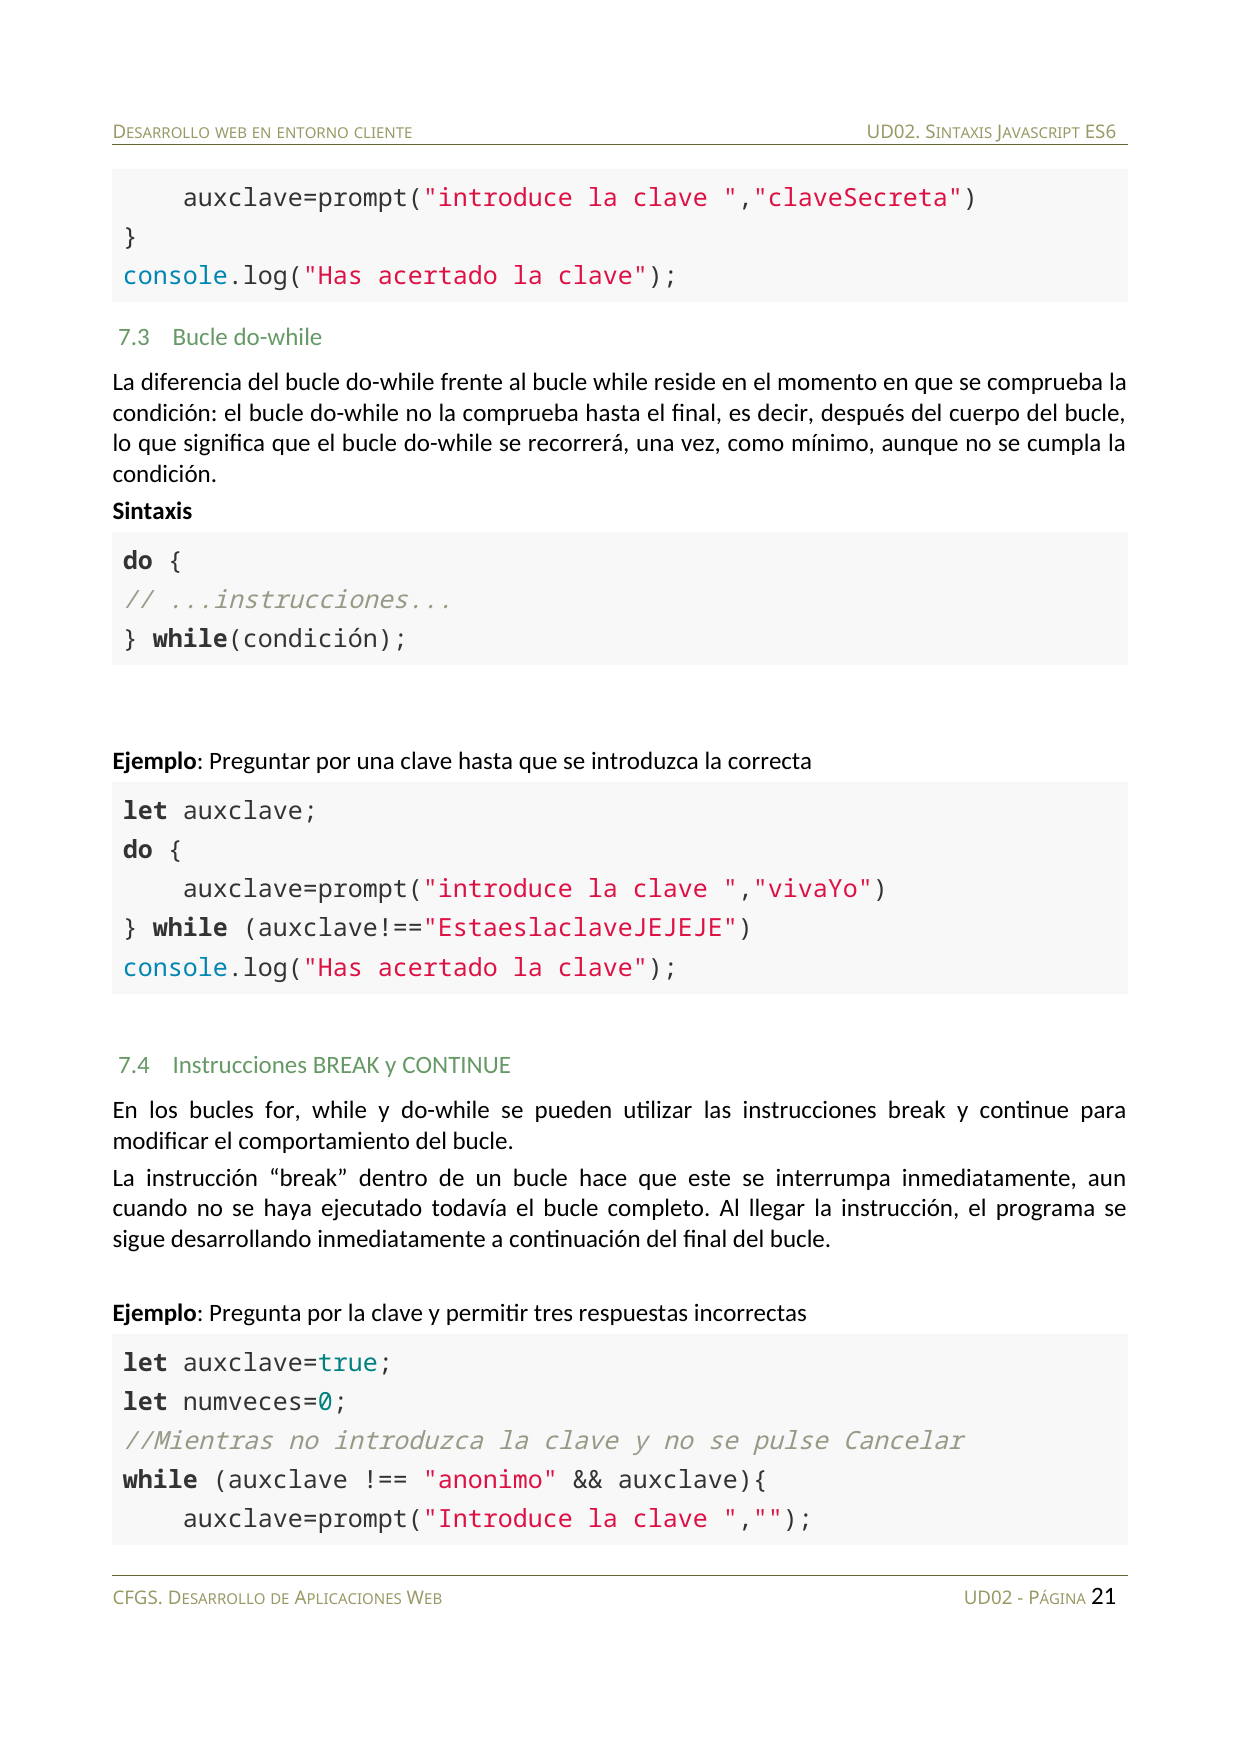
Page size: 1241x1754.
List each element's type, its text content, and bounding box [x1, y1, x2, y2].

table_header let auxclave=true; let numveces=0; //Mientras no introduzca la clave y no se pulse Cancelar while (auxclave !== "anonimo" && auxclave){ auxclave=prompt("Introduce la clave ",""); [112, 1334, 1128, 1545]
text Ejemplo: Preguntar por una clave hasta que se introduzca la correcta [112, 745, 1128, 776]
text La diferencia del bucle do-while frente al bucle while reside en el momento en que se comprueba la condición: el bucle do-while no la comprueba hasta el final, es decir, después del cuerpo del bucle, lo que significa que el bucle do-while se recorrerá, una vez, como mínimo, aunque no se cumpla la condición. [112, 366, 1128, 488]
text La instrucción “break” dentro de un bucle hace que este se interrumpa inmediatamente, aun cuando no se haya ejecutado todavía el bucle completo. Al llegar la instrucción, el programa se sigue desarrollando inmediatamente a continuación del final del bucle. [112, 1162, 1128, 1253]
table_header auxclave=prompt("introduce la clave ","claveSecreta") } console.log("Has acertado la clave"); [112, 169, 1128, 302]
table_header let auxclave; do { auxclave=prompt("introduce la clave ","vivaYo") } while (auxclave!=="EstaeslaclaveJEJEJE") console.log("Has acertado la clave"); [112, 782, 1128, 994]
subtitle Bucle do-while [112, 321, 1128, 352]
table_header do { // ...instrucciones... } while(condición); [112, 532, 1128, 665]
text Sintaxis [112, 495, 1128, 526]
text En los bucles for, while y do-while se pueden utilizar las instrucciones break y continue para modificar el comportamiento del bucle. [112, 1094, 1128, 1155]
subtitle Instrucciones BREAK y CONTINUE [112, 1049, 1128, 1079]
text Ejemplo: Pregunta por la clave y permitir tres respuestas incorrectas [112, 1297, 1128, 1327]
